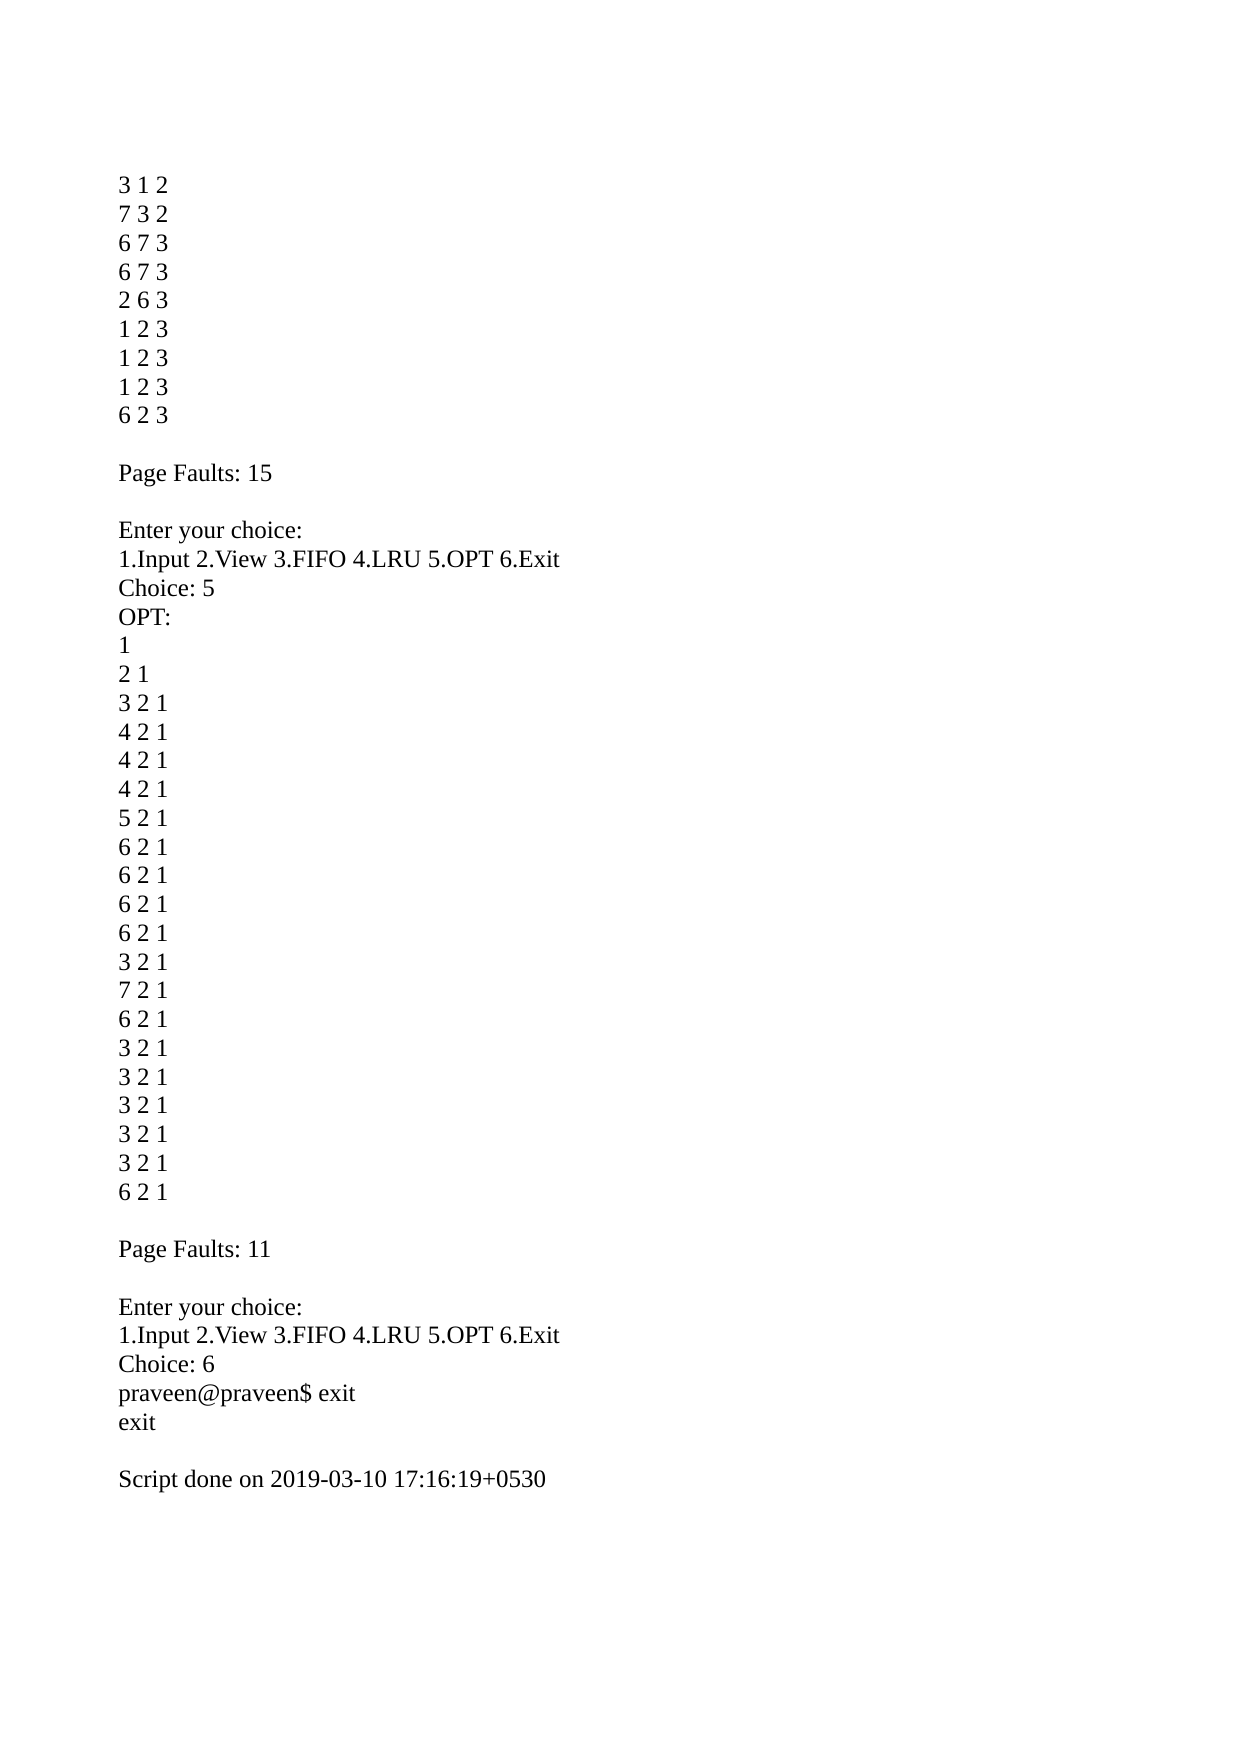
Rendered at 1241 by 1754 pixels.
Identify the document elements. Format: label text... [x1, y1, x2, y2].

text Script done on 2019-03-10 17:16:19+0530 [118, 1464, 1122, 1493]
text 6 2 1 [118, 918, 1122, 947]
text 1 2 3 [118, 314, 1122, 343]
text Enter your choice: [118, 515, 1122, 544]
text 3 2 1 [118, 1148, 1122, 1177]
text 3 2 1 [118, 1033, 1122, 1062]
text exit [118, 1407, 1122, 1435]
text 4 2 1 [118, 774, 1122, 803]
text 6 2 1 [118, 832, 1122, 860]
text 3 2 1 [118, 947, 1122, 975]
text 2 6 3 [118, 285, 1122, 314]
text 3 2 1 [118, 688, 1122, 717]
text OPT: [118, 602, 1122, 630]
text 7 3 2 [118, 199, 1122, 228]
text 3 1 2 [118, 170, 1122, 199]
text 6 7 3 [118, 228, 1122, 257]
text 6 7 3 [118, 257, 1122, 285]
text Page Faults: 15 [118, 458, 1122, 487]
text Choice: 5 [118, 573, 1122, 602]
text 7 2 1 [118, 975, 1122, 1004]
text 3 2 1 [118, 1090, 1122, 1119]
text praveen@praveen$ exit [118, 1378, 1122, 1407]
text 1 2 3 [118, 343, 1122, 372]
text 4 2 1 [118, 745, 1122, 774]
text 6 2 3 [118, 400, 1122, 429]
text Choice: 6 [118, 1349, 1122, 1378]
text 5 2 1 [118, 803, 1122, 832]
text 4 2 1 [118, 717, 1122, 745]
text 3 2 1 [118, 1119, 1122, 1148]
text Page Faults: 11 [118, 1234, 1122, 1263]
text Enter your choice: [118, 1292, 1122, 1320]
text 3 2 1 [118, 1062, 1122, 1090]
text 2 1 [118, 659, 1122, 688]
text 6 2 1 [118, 860, 1122, 889]
text 1.Input 2.View 3.FIFO 4.LRU 5.OPT 6.Exit [118, 544, 1122, 573]
text 1.Input 2.View 3.FIFO 4.LRU 5.OPT 6.Exit [118, 1320, 1122, 1349]
text 6 2 1 [118, 1177, 1122, 1205]
text 6 2 1 [118, 1004, 1122, 1033]
text 1 [118, 630, 1122, 659]
text 1 2 3 [118, 372, 1122, 400]
text 6 2 1 [118, 889, 1122, 918]
